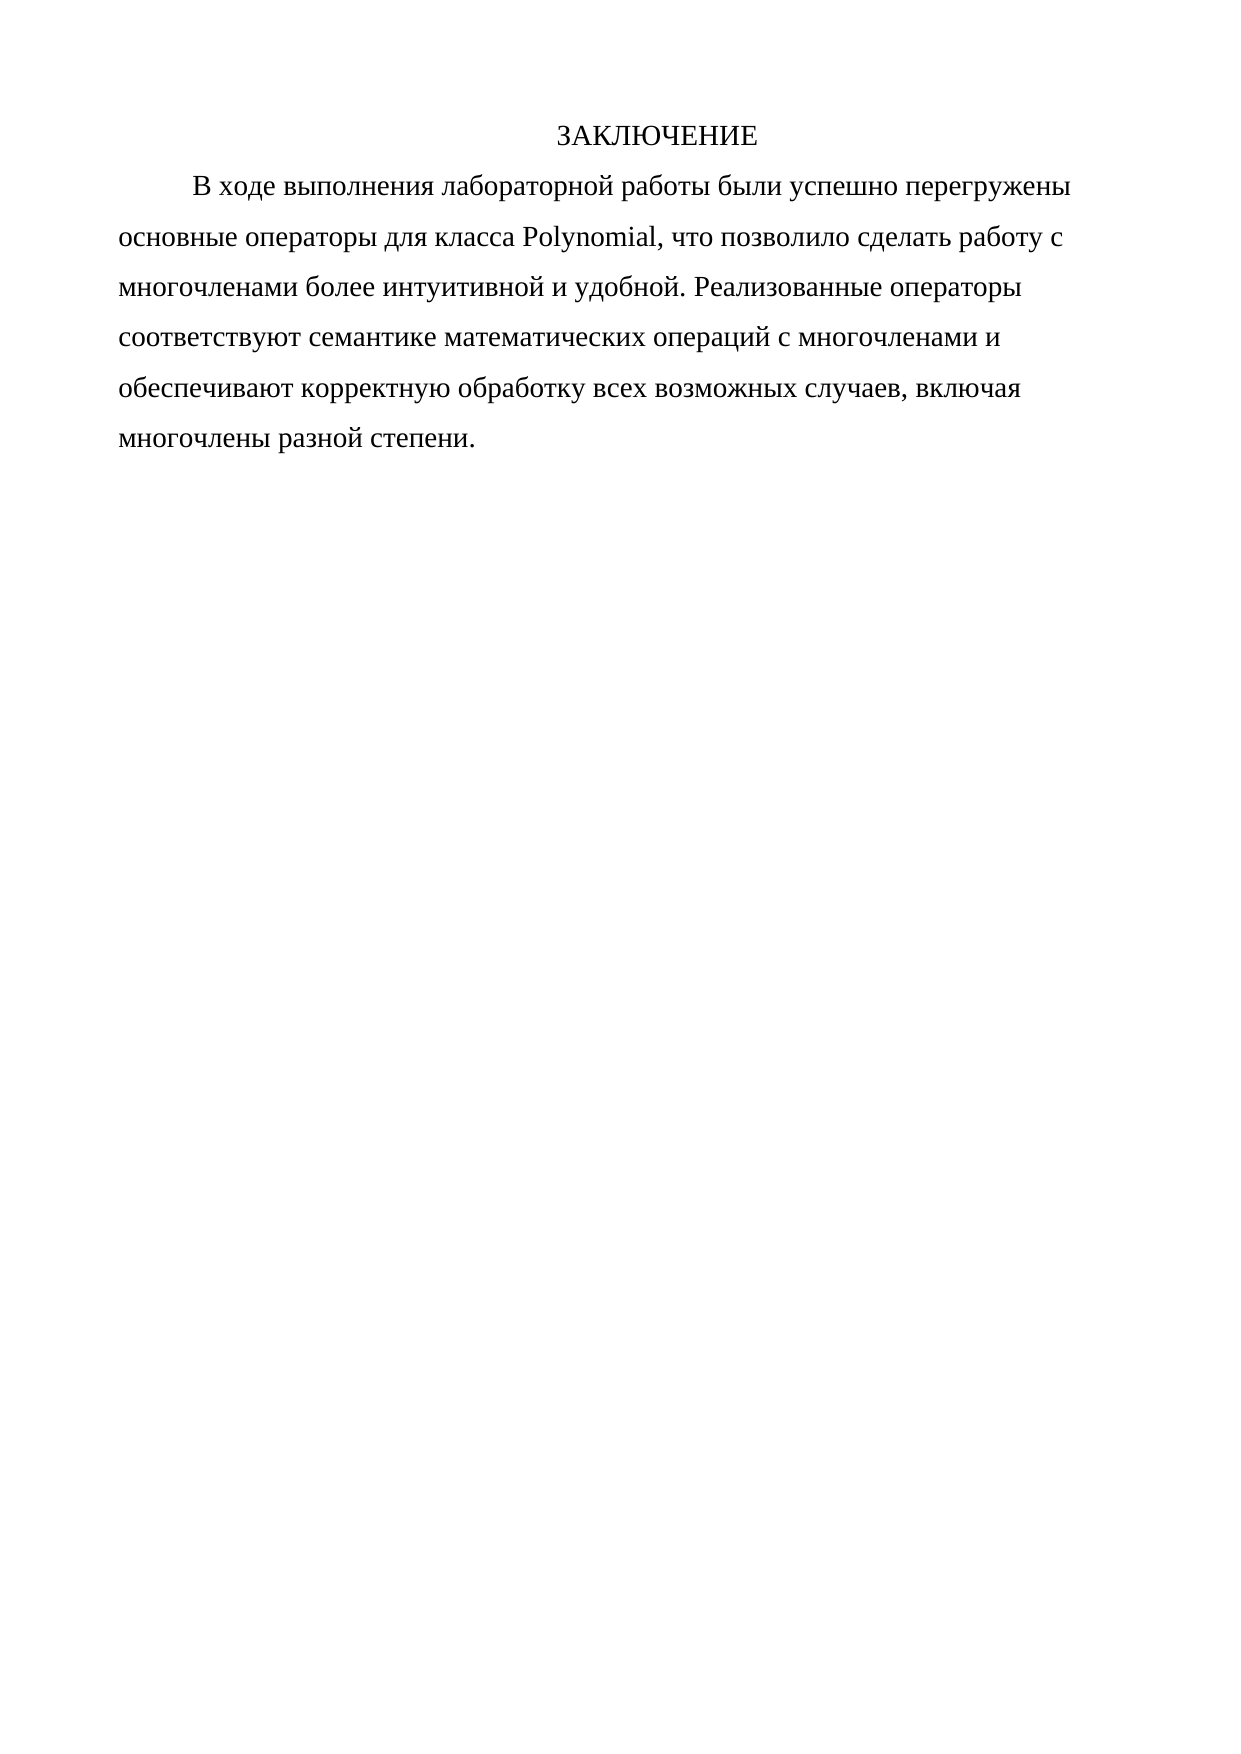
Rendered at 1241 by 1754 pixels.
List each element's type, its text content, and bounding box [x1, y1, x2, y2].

text ЗАКЛЮЧЕНИЕ [118, 118, 1122, 152]
text В ходе выполнения лабораторной работы были успешно перегружены основные операторы для класса Polynomial, что позволило сделать работу с многочленами более интуитивной и удобной. Реализованные операторы соответствуют семантике математических операций с многочленами и обеспечивают корректную обработку всех возможных случаев, включая многочлены разной степени. [118, 168, 1122, 453]
